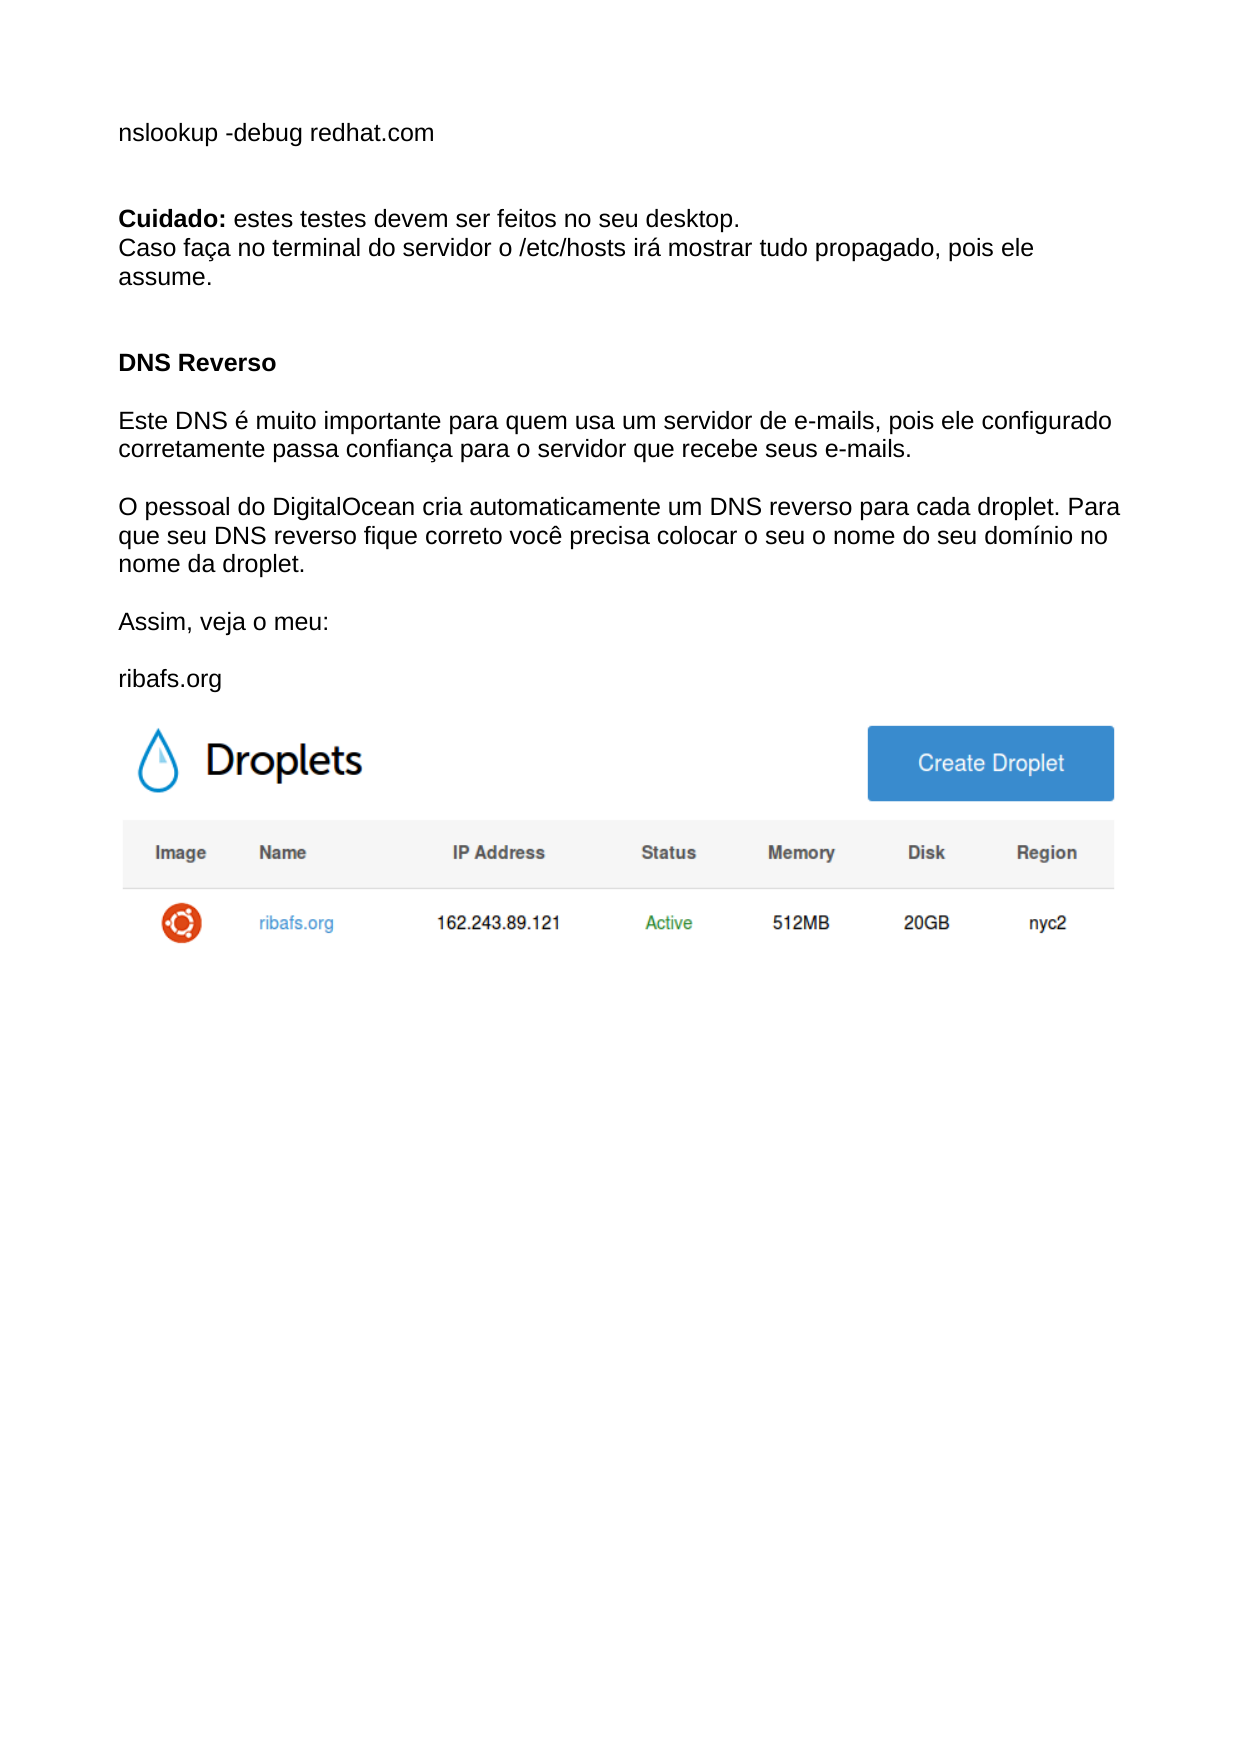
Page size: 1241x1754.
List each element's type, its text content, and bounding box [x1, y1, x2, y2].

text nslookup -debug redhat.com [118, 118, 1122, 147]
text O pessoal do DigitalOcean cria automaticamente um DNS reverso para cada droplet. Para que seu DNS reverso fique correto você precisa colocar o seu o nome do seu domínio no nome da droplet. [118, 492, 1122, 578]
picture [118, 721, 1123, 962]
text DNS Reverso [118, 348, 1122, 377]
text Este DNS é muito importante para quem usa um servidor de e-mails, pois ele configurado corretamente passa confiança para o servidor que recebe seus e-mails. [118, 406, 1122, 463]
text ribafs.org [118, 664, 1122, 693]
text Assim, veja o meu: [118, 607, 1122, 636]
text Cuidado: estes testes devem ser feitos no seu desktop. [118, 204, 1122, 233]
text Caso faça no terminal do servidor o /etc/hosts irá mostrar tudo propagado, pois ele assume. [118, 233, 1122, 291]
